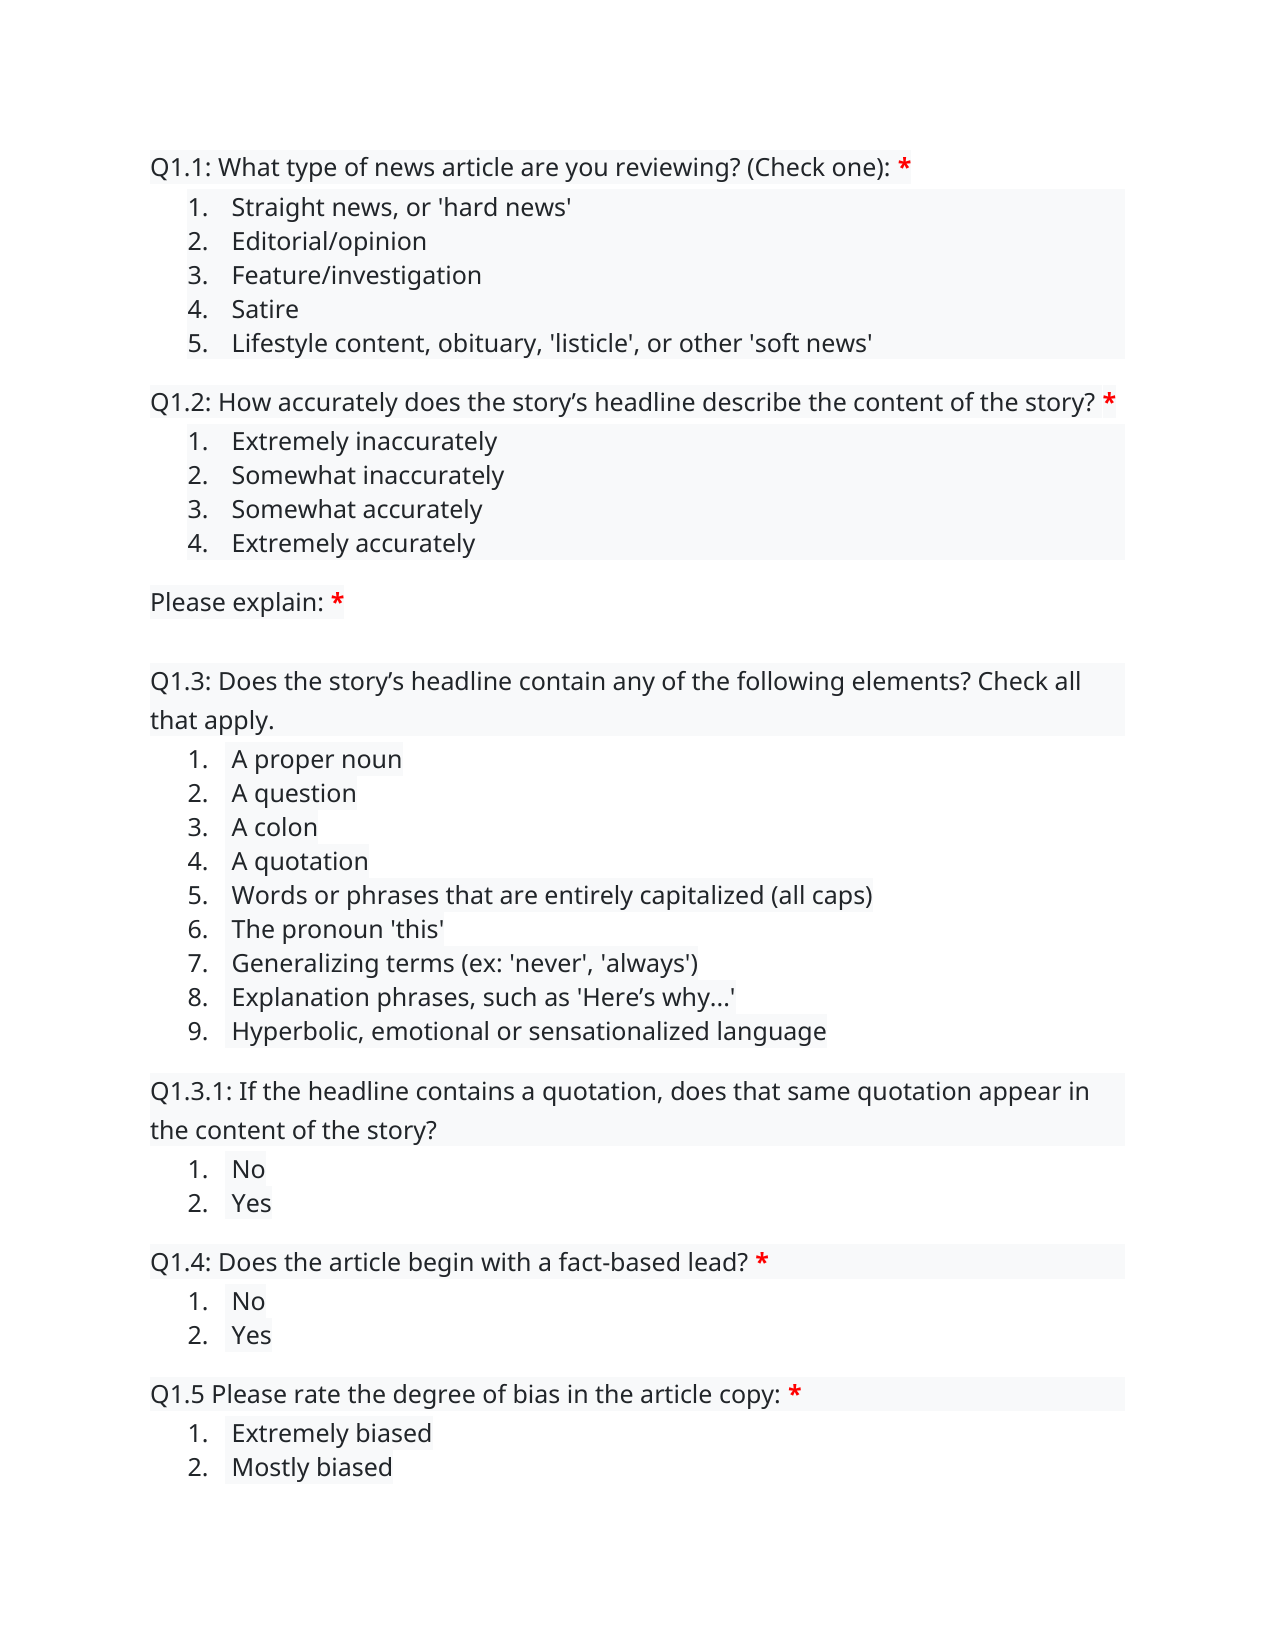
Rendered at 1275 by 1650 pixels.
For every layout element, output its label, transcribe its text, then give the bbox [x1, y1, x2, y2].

list Words or phrases that are entirely capitalized (all caps) [187, 878, 1125, 912]
list Yes [187, 1186, 1125, 1219]
list Lifestyle content, obituary, 'listicle', or other 'soft news' [187, 325, 1125, 359]
list A colon [187, 810, 1125, 844]
text Please explain: * [150, 585, 1125, 619]
list No [187, 1151, 1125, 1186]
list No [187, 1284, 1125, 1318]
list Somewhat accurately [187, 492, 1125, 526]
text Q1.3: Does the story’s headline contain any of the following elements? Check all that apply. [150, 663, 1125, 736]
list Editorial/opinion [187, 223, 1125, 257]
text Q1.3.1: If the headline contains a quotation, does that same quotation appear in the content of the story? [150, 1073, 1125, 1146]
text Q1.2: How accurately does the story’s headline describe the content of the story? * [150, 384, 1125, 418]
list Satire [187, 291, 1125, 325]
list Extremely accurately [187, 526, 1125, 560]
list Extremely inaccurately [187, 424, 1125, 458]
list Generalizing terms (ex: 'never', 'always') [187, 946, 1125, 980]
text Q1.1: What type of news article are you reviewing? (Check one): * [150, 150, 1125, 184]
list Yes [187, 1318, 1125, 1352]
list Feature/investigation [187, 257, 1125, 291]
list Somewhat inaccurately [187, 458, 1125, 492]
list Explanation phrases, such as 'Here’s why...' [187, 980, 1125, 1014]
list Extremely biased [187, 1416, 1125, 1450]
list A quotation [187, 844, 1125, 878]
list Mostly biased [187, 1450, 1125, 1484]
list Hyperbolic, emotional or sensationalized language [187, 1014, 1125, 1048]
list Straight news, or 'hard news' [187, 189, 1125, 223]
text Q1.5 Please rate the degree of bias in the article copy: * [150, 1377, 1125, 1411]
list A question [187, 776, 1125, 810]
list A proper noun [187, 742, 1125, 776]
text Q1.4: Does the article begin with a fact-based lead? * [150, 1244, 1125, 1279]
list The pronoun 'this' [187, 912, 1125, 946]
